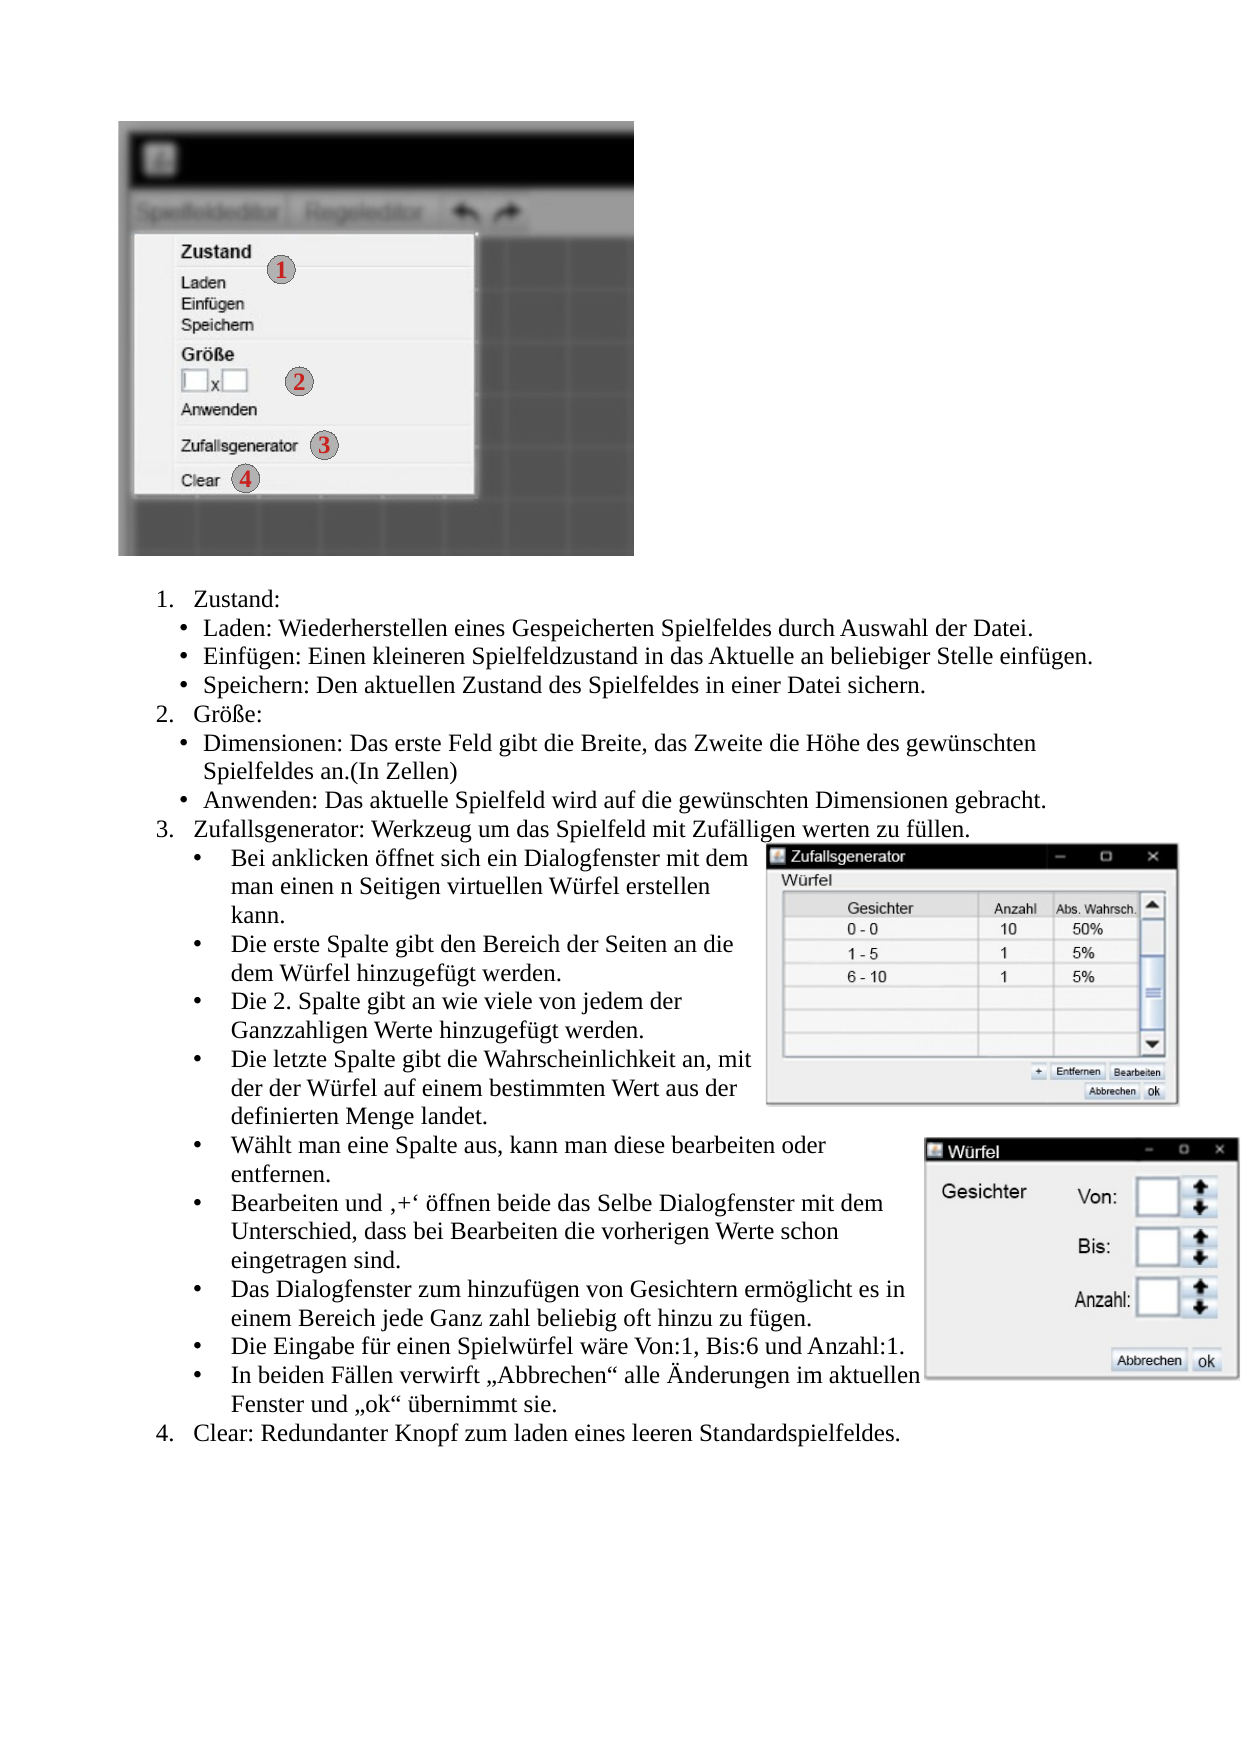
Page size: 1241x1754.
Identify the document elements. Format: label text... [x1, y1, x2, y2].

list Bei anklicken öffnet sich ein Dialogfenster mit dem man einen n Seitigen virtuellen Würfel erstellen kann. [193, 843, 765, 929]
list Die erste Spalte gibt den Bereich der Seiten an die dem Würfel hinzugefügt werden. [193, 929, 765, 986]
list Dimensionen: Das erste Feld gibt die Breite, das Zweite die Höhe des gewünschten Spielfeldes an.(In Zellen) [179, 728, 1122, 785]
list Einfügen: Einen kleineren Spielfeldzustand in das Aktuelle an beliebiger Stelle einfügen. [179, 641, 1122, 670]
list Die letzte Spalte gibt die Wahrscheinlichkeit an, mit der der Würfel auf einem bestimmten Wert aus der definierten Menge landet. [193, 1044, 1122, 1130]
list Speichern: Den aktuellen Zustand des Spielfeldes in einer Datei sichern. [179, 670, 1122, 699]
list Laden: Wiederherstellen eines Gespeicherten Spielfeldes durch Auswahl der Datei. [179, 613, 1122, 641]
list Clear: Redundanter Knopf zum laden eines leeren Standardspielfeldes. [156, 1418, 1122, 1446]
list Zufallsgenerator: Werkzeug um das Spielfeld mit Zufälligen werten zu füllen. [156, 814, 1122, 843]
list Die Eingabe für einen Spielwürfel wäre Von:1, Bis:6 und Anzahl:1. [193, 1331, 923, 1360]
picture [765, 842, 1181, 1107]
list Zustand: [156, 584, 1122, 613]
list Bearbeiten und ‚+‘ öffnen beide das Selbe Dialogfenster mit dem Unterschied, dass bei Bearbeiten die vorherigen Werte schon eingetragen sind. [193, 1188, 923, 1274]
picture [118, 121, 634, 556]
list Wählt man eine Spalte aus, kann man diese bearbeiten oder entfernen. [193, 1130, 1122, 1188]
list Anwenden: Das aktuelle Spielfeld wird auf die gewünschten Dimensionen gebracht. [179, 785, 1122, 814]
picture [923, 1137, 1241, 1381]
list Die 2. Spalte gibt an wie viele von jedem der Ganzzahligen Werte hinzugefügt werden. [193, 986, 765, 1044]
list Größe: [156, 699, 1122, 728]
list Das Dialogfenster zum hinzufügen von Gesichtern ermöglicht es in einem Bereich jede Ganz zahl beliebig oft hinzu zu fügen. [193, 1274, 923, 1331]
list In beiden Fällen verwirft „Abbrechen“ alle Änderungen im aktuellen Fenster und „ok“ übernimmt sie. [193, 1360, 1122, 1418]
